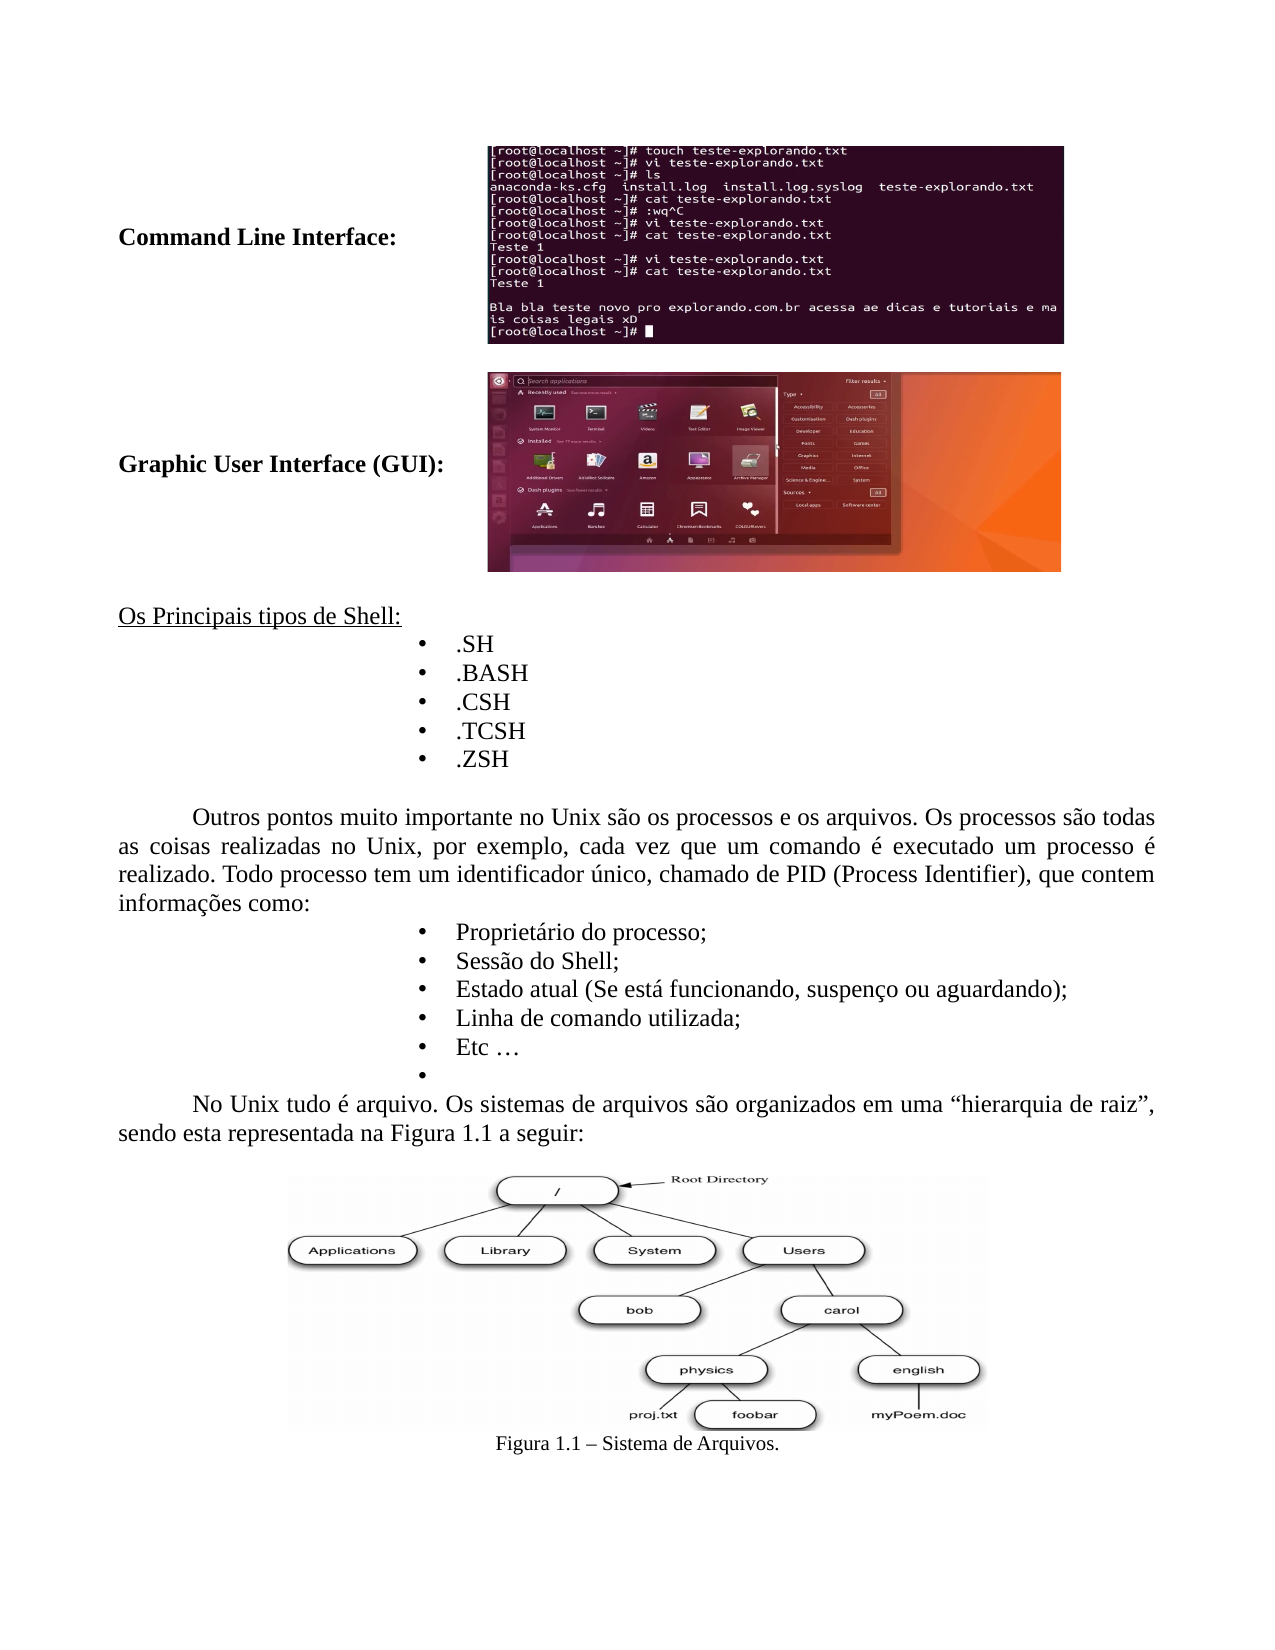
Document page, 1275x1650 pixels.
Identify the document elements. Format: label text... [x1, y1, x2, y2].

list .SH [418, 629, 1157, 658]
text Figura 1.1 – Sistema de Arquivos. [118, 1430, 1157, 1454]
list .ZSH [418, 744, 1157, 773]
list .TCSH [418, 716, 1157, 744]
text Outros pontos muito importante no Unix são os processos e os arquivos. Os processos são todas as coisas realizadas no Unix, por exemplo, cada vez que um comando é executado um processo é realizado. Todo processo tem um identificador único, chamado de PID (Process Identifier), que contem informações como: [118, 802, 1157, 917]
list Estado atual (Se está funcionando, suspenço ou aguardando); [418, 974, 1157, 1003]
list .BASH [418, 658, 1157, 687]
picture [287, 1175, 988, 1431]
picture [487, 146, 1065, 344]
text No Unix tudo é arquivo. Os sistemas de arquivos são organizados em uma “hierarquia de raiz”, sendo esta representada na Figura 1.1 a seguir: [118, 1089, 1157, 1147]
list Sessão do Shell; [418, 946, 1157, 974]
list Etc … [418, 1032, 1157, 1061]
list Linha de comando utilizada; [418, 1003, 1157, 1032]
text Os Principais tipos de Shell: [118, 601, 1157, 629]
list Proprietário do processo; [418, 917, 1157, 946]
text [1065, 147, 1157, 343]
list .CSH [418, 687, 1157, 716]
text Graphic User Interface (GUI): [118, 372, 1157, 572]
text Command Line Interface: [118, 147, 487, 343]
